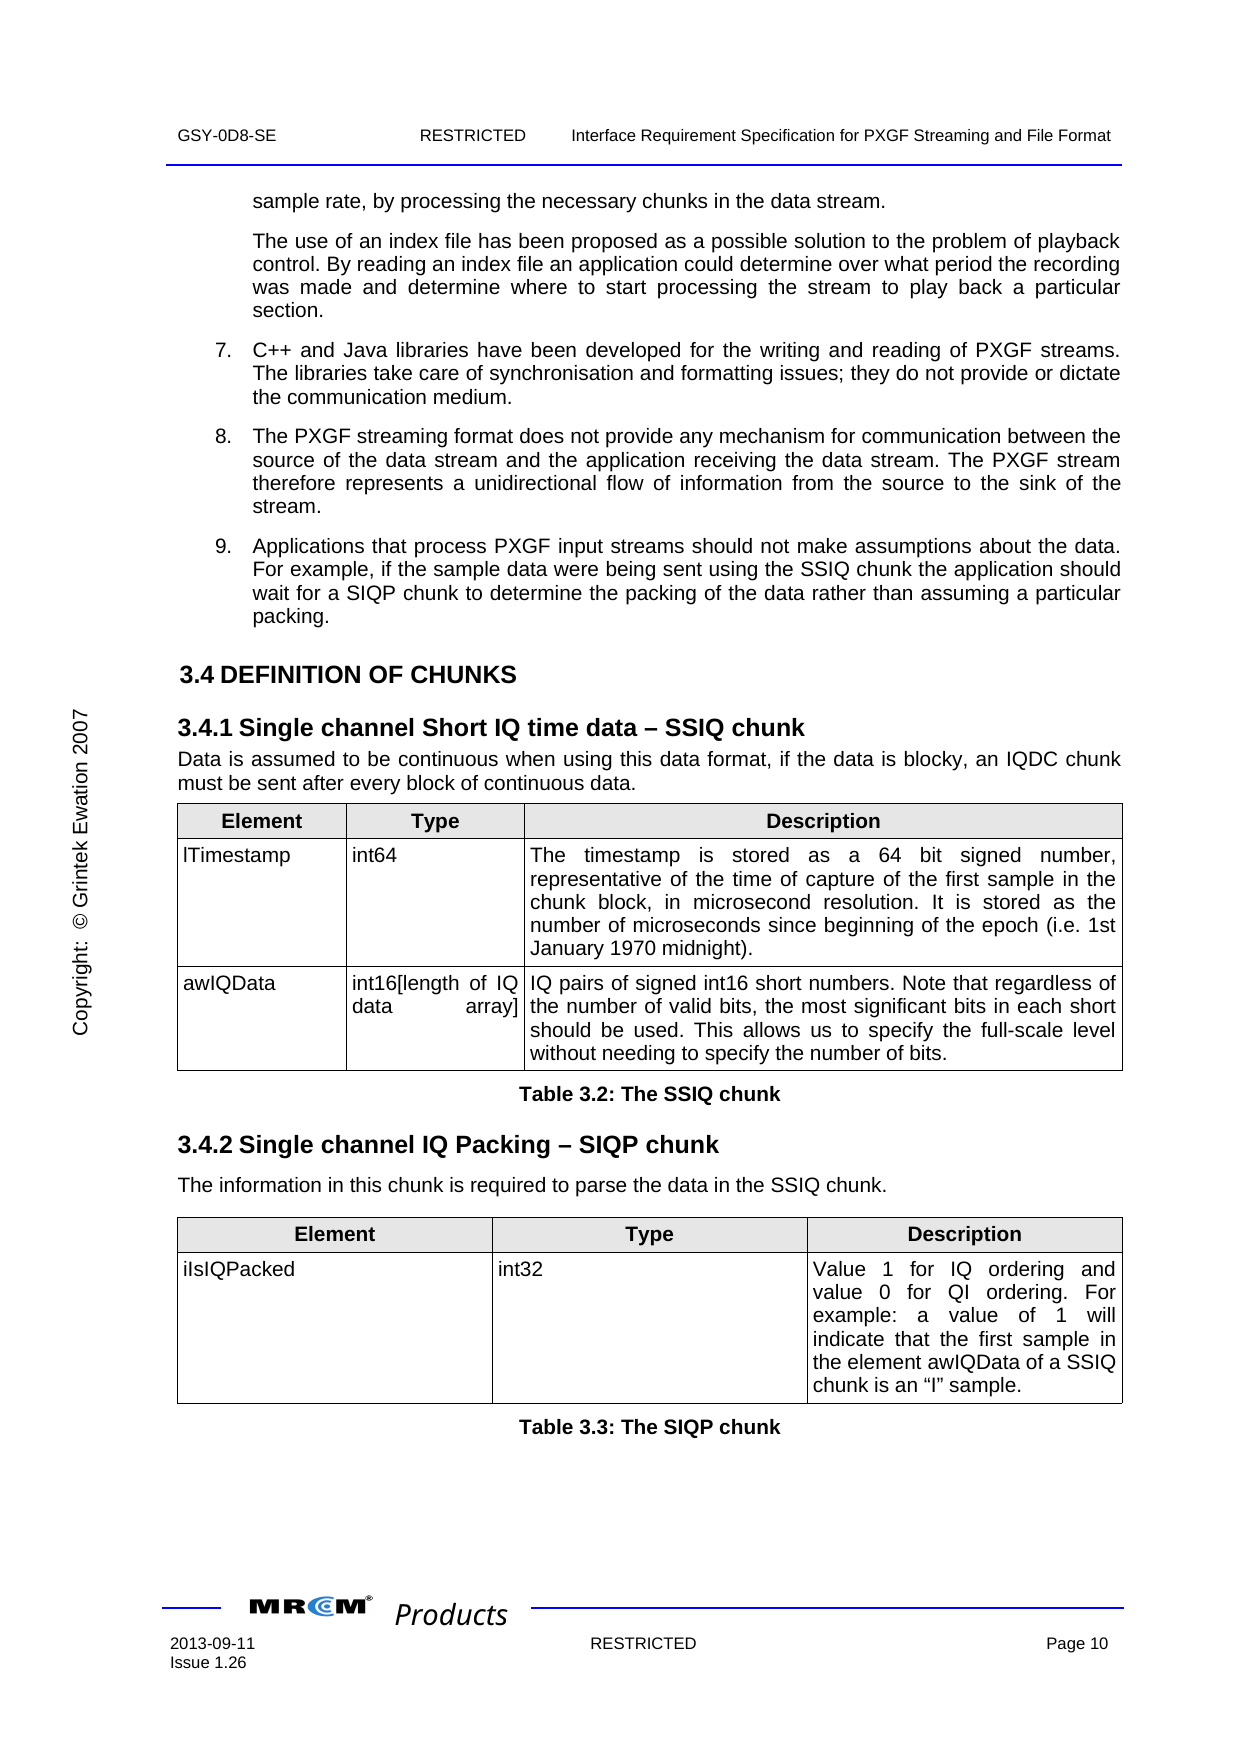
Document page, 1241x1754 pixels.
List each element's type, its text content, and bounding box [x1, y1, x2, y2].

table_cell lTimestamp [178, 839, 346, 966]
table_cell int16[length of IQ data array] [347, 967, 524, 1070]
list sample rate, by processing the necessary chunks in the data stream. [215, 189, 1122, 212]
picture [249, 1595, 375, 1617]
table_cell awIQData [178, 967, 346, 1070]
table_header Type [493, 1218, 807, 1252]
table_cell int64 [347, 839, 524, 966]
table_cell int32 [493, 1253, 807, 1403]
list Applications that process PXGF input streams should not make assumptions about the data. For example, if the sample data were being sent using the SSIQ chunk the application should wait for a SIQP chunk to determine the packing of the data rather than assuming a particular packing. [215, 535, 1122, 628]
text Table 3.2: The SSIQ chunk [177, 1083, 1122, 1106]
table_cell Value 1 for IQ ordering and value 0 for QI ordering. For example: a value of 1 will indicate that the first sample in the element awIQData of a SSIQ chunk is an “I” sample. [808, 1253, 1122, 1403]
table_header Description [808, 1218, 1122, 1252]
list C++ and Java libraries have been developed for the writing and reading of PXGF streams. The libraries take care of synchronisation and formatting issues; they do not provide or dictate the communication medium. [215, 339, 1122, 408]
text Table 3.3: The SIQP chunk [177, 1415, 1122, 1438]
table_header Element [178, 804, 346, 838]
text Data is assumed to be continuous when using this data format, if the data is blocky, an IQDC chunk must be sent after every block of continuous data. [177, 748, 1122, 794]
text The information in this chunk is required to parse the data in the SSIQ chunk. [177, 1174, 1122, 1197]
list The PXGF streaming format does not provide any mechanism for communication between the source of the data stream and the application receiving the data stream. The PXGF stream therefore represents a unidirectional flow of information from the source to the sink of the stream. [215, 425, 1122, 518]
table_header Description [525, 804, 1122, 838]
subtitle Definition of Chunks [179, 661, 1122, 689]
table_header Element [178, 1218, 492, 1252]
list The use of an index file has been proposed as a possible solution to the problem of playback control. By reading an index file an application could determine over what period the recording was made and determine where to start processing the stream to play back a particular section. [215, 229, 1122, 322]
table_cell IQ pairs of signed int16 short numbers. Note that regardless of the number of valid bits, the most significant bits in each short should be used. This allows us to specify the full-scale level without needing to specify the number of bits. [525, 967, 1122, 1070]
table_header Type [347, 804, 524, 838]
table_cell The timestamp is stored as a 64 bit signed number, representative of the time of capture of the first sample in the chunk block, in microsecond resolution. It is stored as the number of microseconds since beginning of the epoch (i.e. 1st January 1970 midnight). [525, 839, 1122, 966]
subtitle Single channel Short IQ time data – SSIQ chunk [177, 714, 1122, 742]
subtitle Single channel IQ Packing – SIQP chunk [177, 1131, 1122, 1159]
table_cell iIsIQPacked [178, 1253, 492, 1403]
